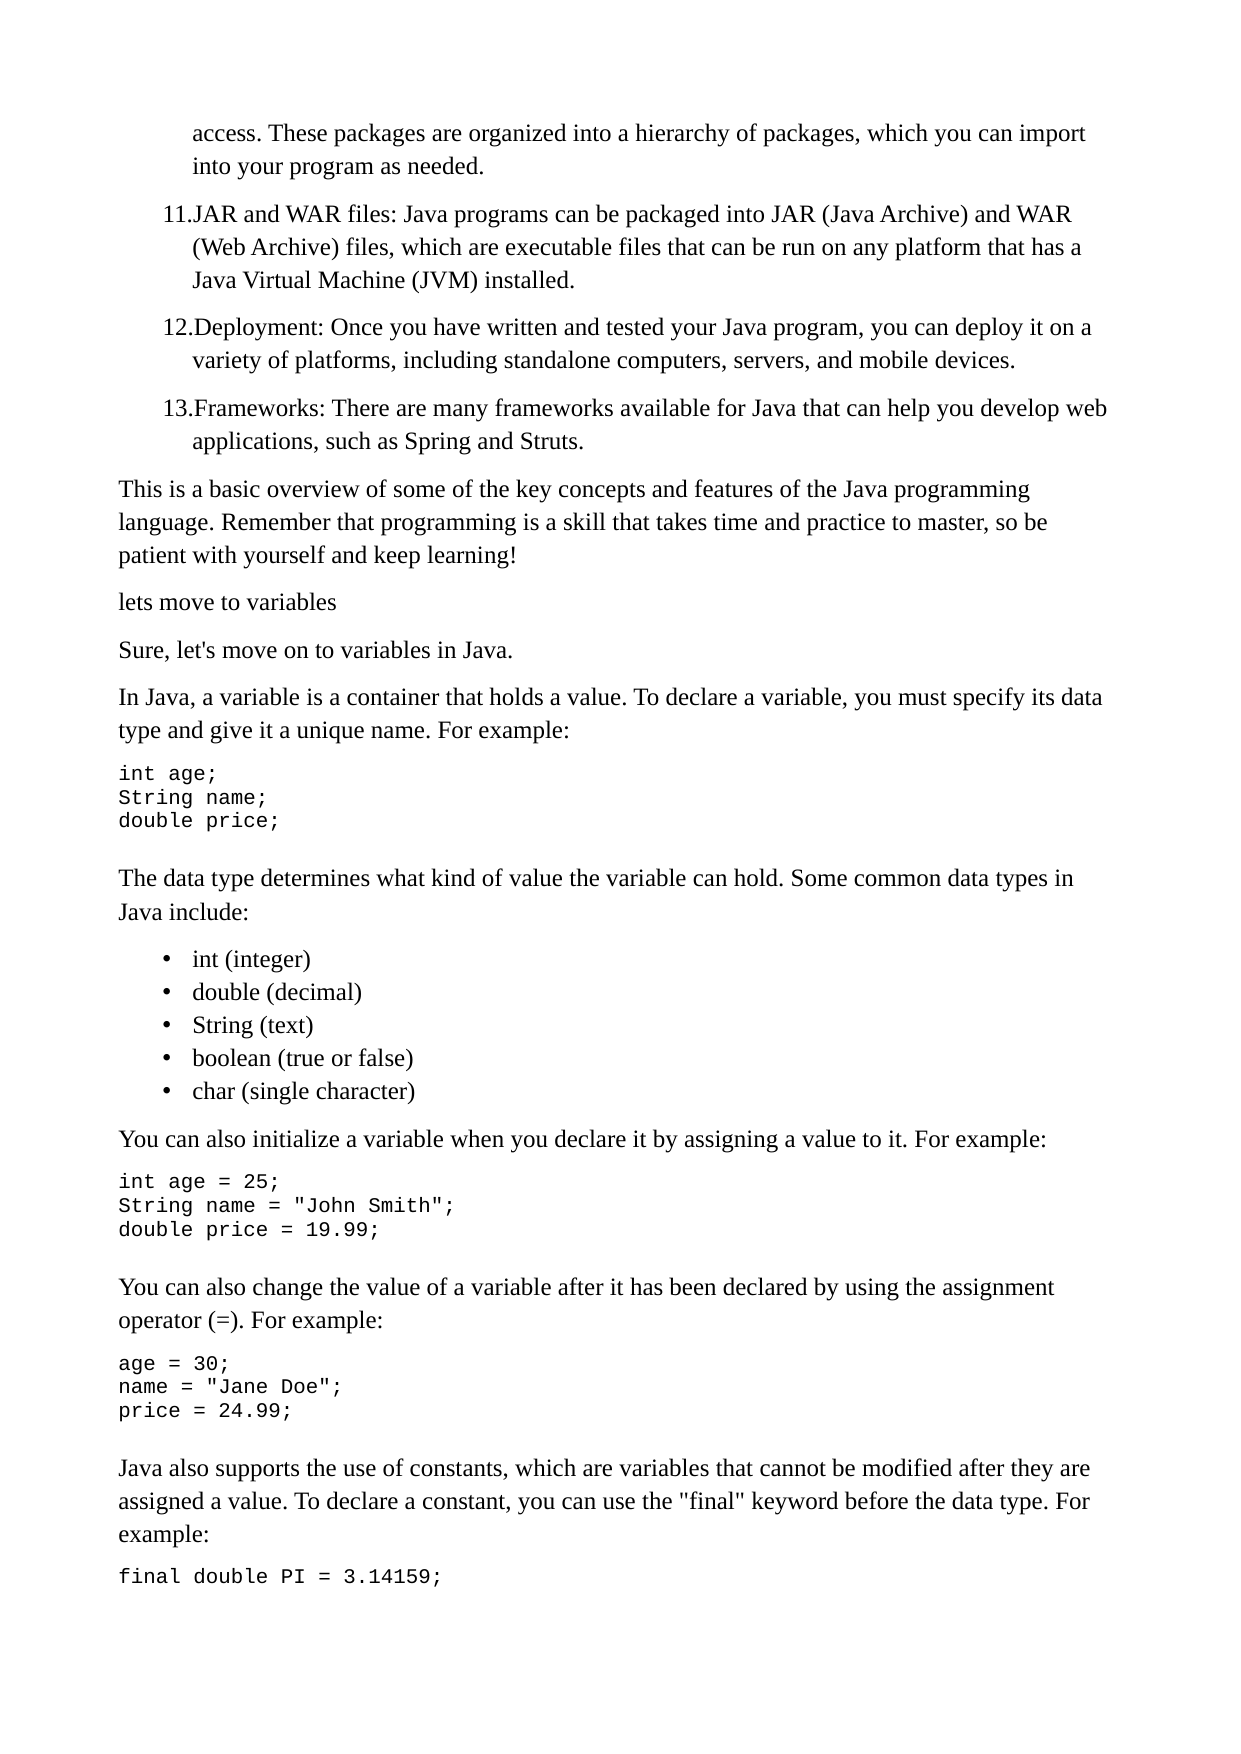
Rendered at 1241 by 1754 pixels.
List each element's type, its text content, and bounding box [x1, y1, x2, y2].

text int age; [118, 763, 1122, 787]
text double price = 19.99; [118, 1219, 1122, 1242]
text Sure, let's move on to variables in Java. [118, 635, 1122, 664]
text String name; [118, 787, 1122, 810]
text Java also supports the use of constants, which are variables that cannot be modified after they are assigned a value. To declare a constant, you can use the "final" keyword before the data type. For example: [118, 1453, 1122, 1548]
list String (text) [162, 1010, 1122, 1039]
text name = "Jane Doe"; [118, 1376, 1122, 1400]
text String name = "John Smith"; [118, 1195, 1122, 1219]
list JAR and WAR files: Java programs can be packaged into JAR (Java Archive) and WAR (Web Archive) files, which are executable files that can be run on any platform that has a Java Virtual Machine (JVM) installed. [162, 199, 1122, 293]
text final double PI = 3.14159; [118, 1567, 1122, 1590]
list boolean (true or false) [162, 1043, 1122, 1072]
text You can also initialize a variable when you declare it by assigning a value to it. For example: [118, 1124, 1122, 1153]
list Frameworks: There are many frameworks available for Java that can help you develop web applications, such as Spring and Struts. [162, 393, 1122, 455]
list char (single character) [162, 1076, 1122, 1105]
list access. These packages are organized into a hierarchy of packages, which you can import into your program as needed. [162, 118, 1122, 180]
list double (decimal) [162, 977, 1122, 1006]
text You can also change the value of a variable after it has been declared by using the assignment operator (=). For example: [118, 1272, 1122, 1334]
text This is a basic overview of some of the key concepts and features of the Java programming language. Remember that programming is a skill that takes time and practice to master, so be patient with yourself and keep learning! [118, 474, 1122, 568]
text lets move to variables [118, 587, 1122, 616]
text The data type determines what kind of value the variable can hold. Some common data types in Java include: [118, 863, 1122, 925]
text double price; [118, 810, 1122, 834]
list int (integer) [162, 944, 1122, 973]
text price = 24.99; [118, 1400, 1122, 1423]
text int age = 25; [118, 1171, 1122, 1195]
text age = 30; [118, 1352, 1122, 1376]
text In Java, a variable is a container that holds a value. To declare a variable, you must specify its data type and give it a unique name. For example: [118, 682, 1122, 744]
list Deployment: Once you have written and tested your Java program, you can deploy it on a variety of platforms, including standalone computers, servers, and mobile devices. [162, 312, 1122, 374]
